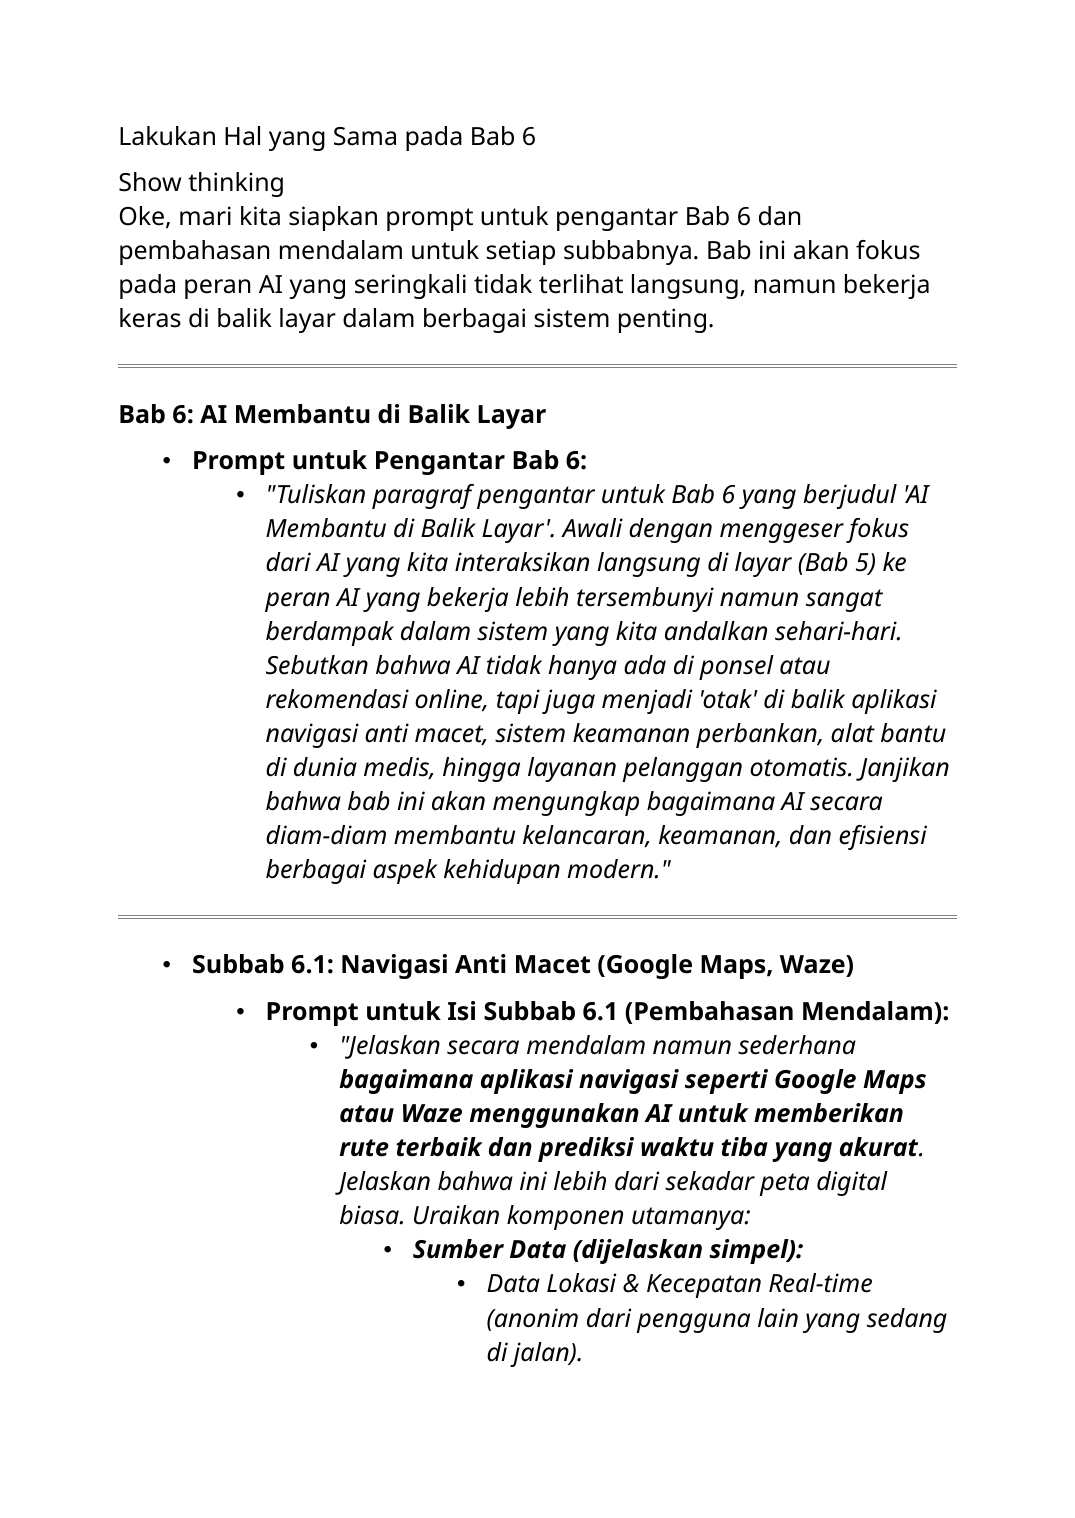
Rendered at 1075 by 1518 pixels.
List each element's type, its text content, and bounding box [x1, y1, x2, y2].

list Prompt untuk Isi Subbab 6.1 (Pembahasan Mendalam): [236, 994, 957, 1028]
list Subbab 6.1: Navigasi Anti Macet (Google Maps, Waze) [162, 947, 957, 981]
text Show thinking [118, 165, 957, 199]
text Lakukan Hal yang Sama pada Bab 6 [118, 118, 957, 152]
list Data Lokasi & Kecepatan Real-time (anonim dari pengguna lain yang sedang di jalan). [457, 1266, 957, 1368]
list Sumber Data (dijelaskan simpel): [383, 1232, 957, 1266]
text Bab 6: AI Membantu di Balik Layar [118, 396, 957, 430]
list "Jelaskan secara mendalam namun sederhana bagaimana aplikasi navigasi seperti Google Maps atau Waze menggunakan AI untuk memberikan rute terbaik dan prediksi waktu tiba yang akurat. Jelaskan bahwa ini lebih dari sekadar peta digital biasa. Uraikan komponen utamanya: [309, 1028, 957, 1232]
text Oke, mari kita siapkan prompt untuk pengantar Bab 6 dan pembahasan mendalam untuk setiap subbabnya. Bab ini akan fokus pada peran AI yang seringkali tidak terlihat langsung, namun bekerja keras di balik layar dalam berbagai sistem penting. [118, 199, 957, 335]
list Prompt untuk Pengantar Bab 6: [162, 443, 957, 477]
list "Tuliskan paragraf pengantar untuk Bab 6 yang berjudul 'AI Membantu di Balik Layar'. Awali dengan menggeser fokus dari AI yang kita interaksikan langsung di layar (Bab 5) ke peran AI yang bekerja lebih tersembunyi namun sangat berdampak dalam sistem yang kita andalkan sehari-hari. Sebutkan bahwa AI tidak hanya ada di ponsel atau rekomendasi online, tapi juga menjadi 'otak' di balik aplikasi navigasi anti macet, sistem keamanan perbankan, alat bantu di dunia medis, hingga layanan pelanggan otomatis. Janjikan bahwa bab ini akan mengungkap bagaimana AI secara diam-diam membantu kelancaran, keamanan, dan efisiensi berbagai aspek kehidupan modern." [236, 477, 957, 886]
